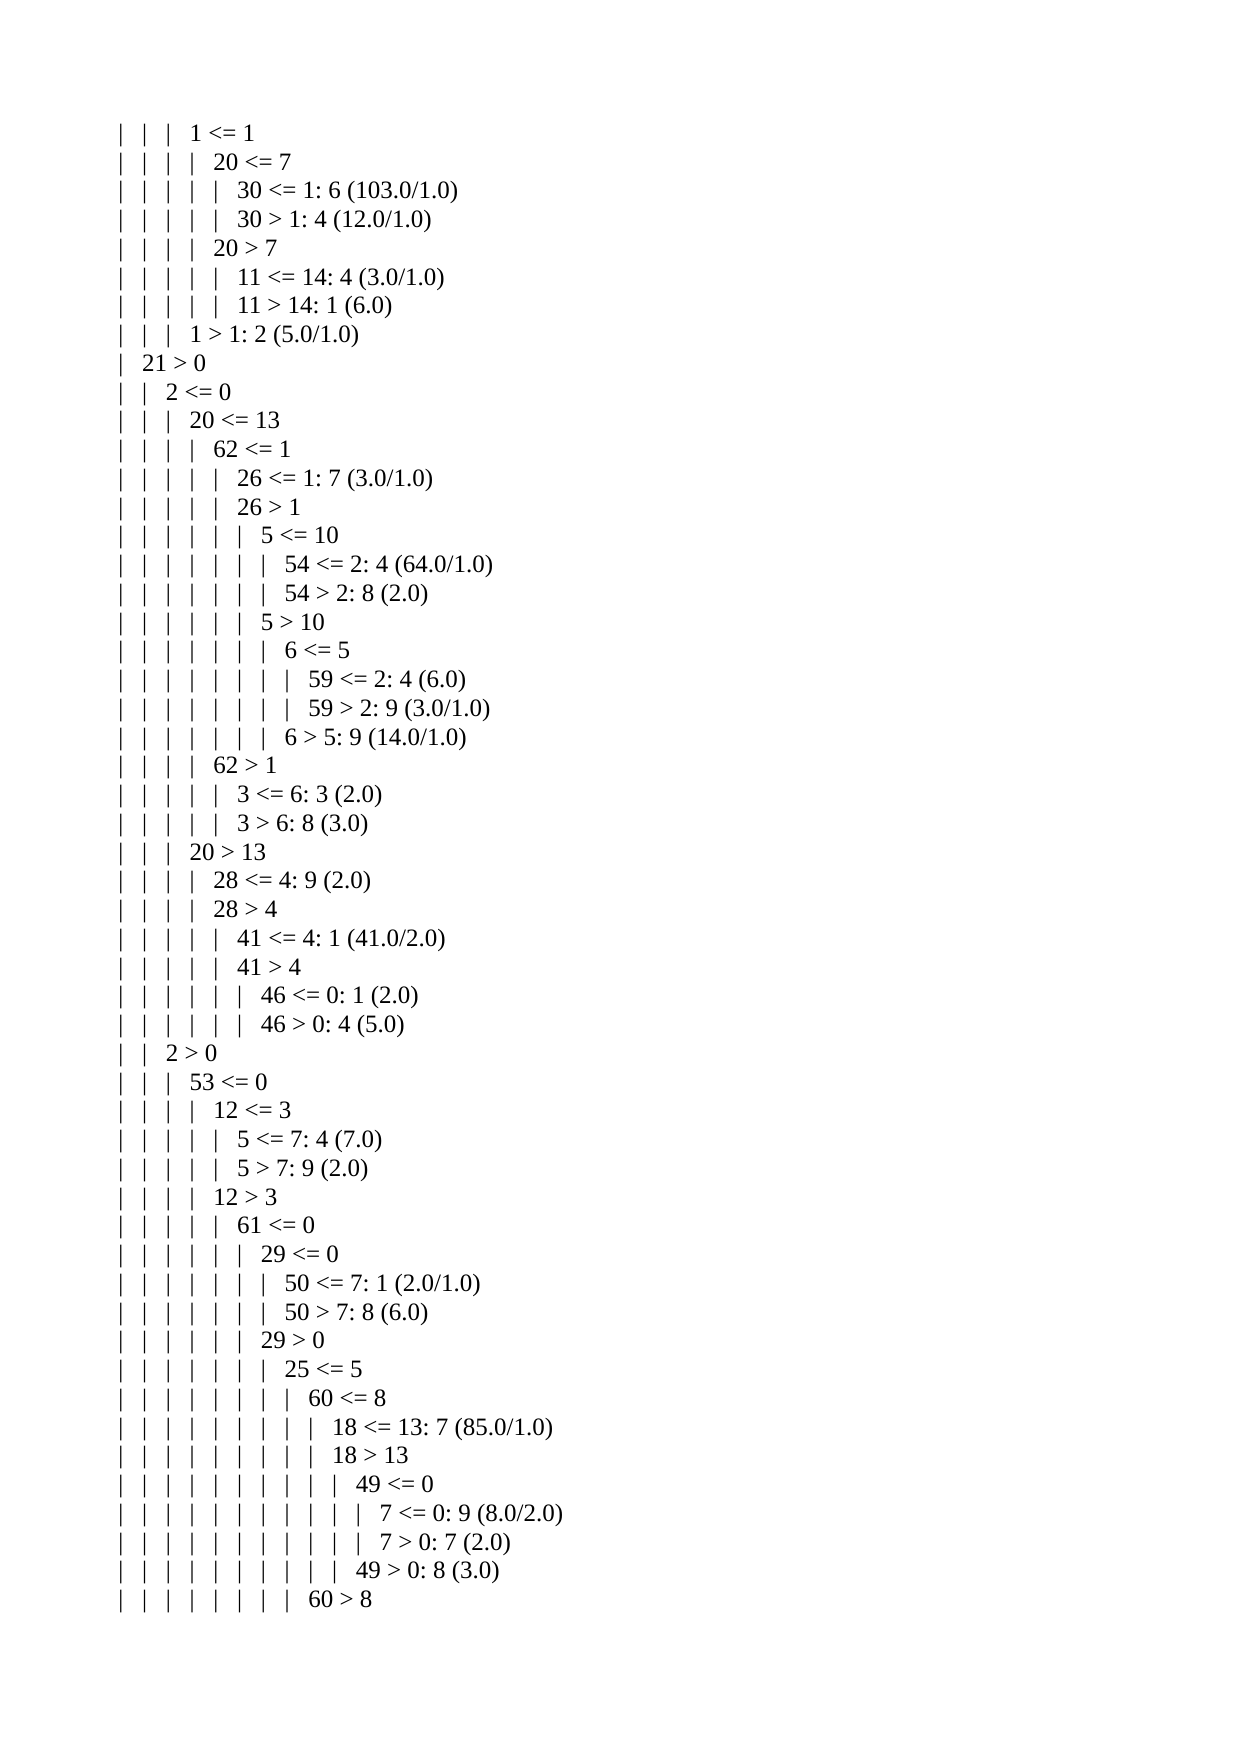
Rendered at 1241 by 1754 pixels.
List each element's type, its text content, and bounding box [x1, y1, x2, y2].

text | | | | | | | 50 > 7: 8 (6.0) [118, 1297, 1122, 1326]
text | | | | | | | 6 > 5: 9 (14.0/1.0) [118, 722, 1122, 751]
text | | | | | | 29 > 0 [118, 1326, 1122, 1354]
text | | | 53 <= 0 [118, 1067, 1122, 1096]
text | | | 1 <= 1 [118, 118, 1122, 147]
text | | | | 28 > 4 [118, 894, 1122, 923]
text | | | | 62 > 1 [118, 751, 1122, 779]
text | | 2 > 0 [118, 1038, 1122, 1067]
text | | | | | | 29 <= 0 [118, 1239, 1122, 1268]
text | | | | | | | | | | 49 > 0: 8 (3.0) [118, 1556, 1122, 1584]
text | | | | | | 46 > 0: 4 (5.0) [118, 1009, 1122, 1038]
text | | | | | 26 > 1 [118, 492, 1122, 521]
text | | | | | | | | | 18 <= 13: 7 (85.0/1.0) [118, 1412, 1122, 1441]
text | | | | 12 > 3 [118, 1182, 1122, 1211]
text | | | | | 5 <= 7: 4 (7.0) [118, 1124, 1122, 1153]
text | | | | | 3 <= 6: 3 (2.0) [118, 779, 1122, 808]
text | | | | | | 5 > 10 [118, 607, 1122, 636]
text | | | | | | | 54 > 2: 8 (2.0) [118, 578, 1122, 607]
text | | 2 <= 0 [118, 377, 1122, 406]
text | | | 20 <= 13 [118, 406, 1122, 434]
text | | | | | | | 50 <= 7: 1 (2.0/1.0) [118, 1268, 1122, 1297]
text | | | | | 41 <= 4: 1 (41.0/2.0) [118, 923, 1122, 952]
text | | | | | | | | | | | 7 > 0: 7 (2.0) [118, 1527, 1122, 1556]
text | | | | | 26 <= 1: 7 (3.0/1.0) [118, 463, 1122, 492]
text | | | | | | | | 59 <= 2: 4 (6.0) [118, 664, 1122, 693]
text | | | | | | | | 60 > 8 [118, 1584, 1122, 1613]
text | | | | | 11 <= 14: 4 (3.0/1.0) [118, 262, 1122, 291]
text | 21 > 0 [118, 348, 1122, 377]
text | | | | | | | 25 <= 5 [118, 1354, 1122, 1383]
text | | | | | 30 > 1: 4 (12.0/1.0) [118, 204, 1122, 233]
text | | | | 28 <= 4: 9 (2.0) [118, 866, 1122, 894]
text | | | | | | | | | 18 > 13 [118, 1441, 1122, 1469]
text | | | | | | | 6 <= 5 [118, 636, 1122, 664]
text | | | | | | | | 59 > 2: 9 (3.0/1.0) [118, 693, 1122, 722]
text | | | | | | | | | | 49 <= 0 [118, 1469, 1122, 1498]
text | | | | 20 <= 7 [118, 147, 1122, 176]
text | | | 1 > 1: 2 (5.0/1.0) [118, 319, 1122, 348]
text | | | | | 3 > 6: 8 (3.0) [118, 808, 1122, 837]
text | | | | | 5 > 7: 9 (2.0) [118, 1153, 1122, 1182]
text | | | | | | | | | | | 7 <= 0: 9 (8.0/2.0) [118, 1498, 1122, 1527]
text | | | | | | | 54 <= 2: 4 (64.0/1.0) [118, 549, 1122, 578]
text | | | 20 > 13 [118, 837, 1122, 866]
text | | | | | 61 <= 0 [118, 1211, 1122, 1239]
text | | | | 20 > 7 [118, 233, 1122, 262]
text | | | | | | 46 <= 0: 1 (2.0) [118, 981, 1122, 1009]
text | | | | | | | | 60 <= 8 [118, 1383, 1122, 1412]
text | | | | 12 <= 3 [118, 1096, 1122, 1124]
text | | | | | 11 > 14: 1 (6.0) [118, 291, 1122, 319]
text | | | | | | 5 <= 10 [118, 521, 1122, 549]
text | | | | | 41 > 4 [118, 952, 1122, 981]
text | | | | | 30 <= 1: 6 (103.0/1.0) [118, 176, 1122, 204]
text | | | | 62 <= 1 [118, 434, 1122, 463]
